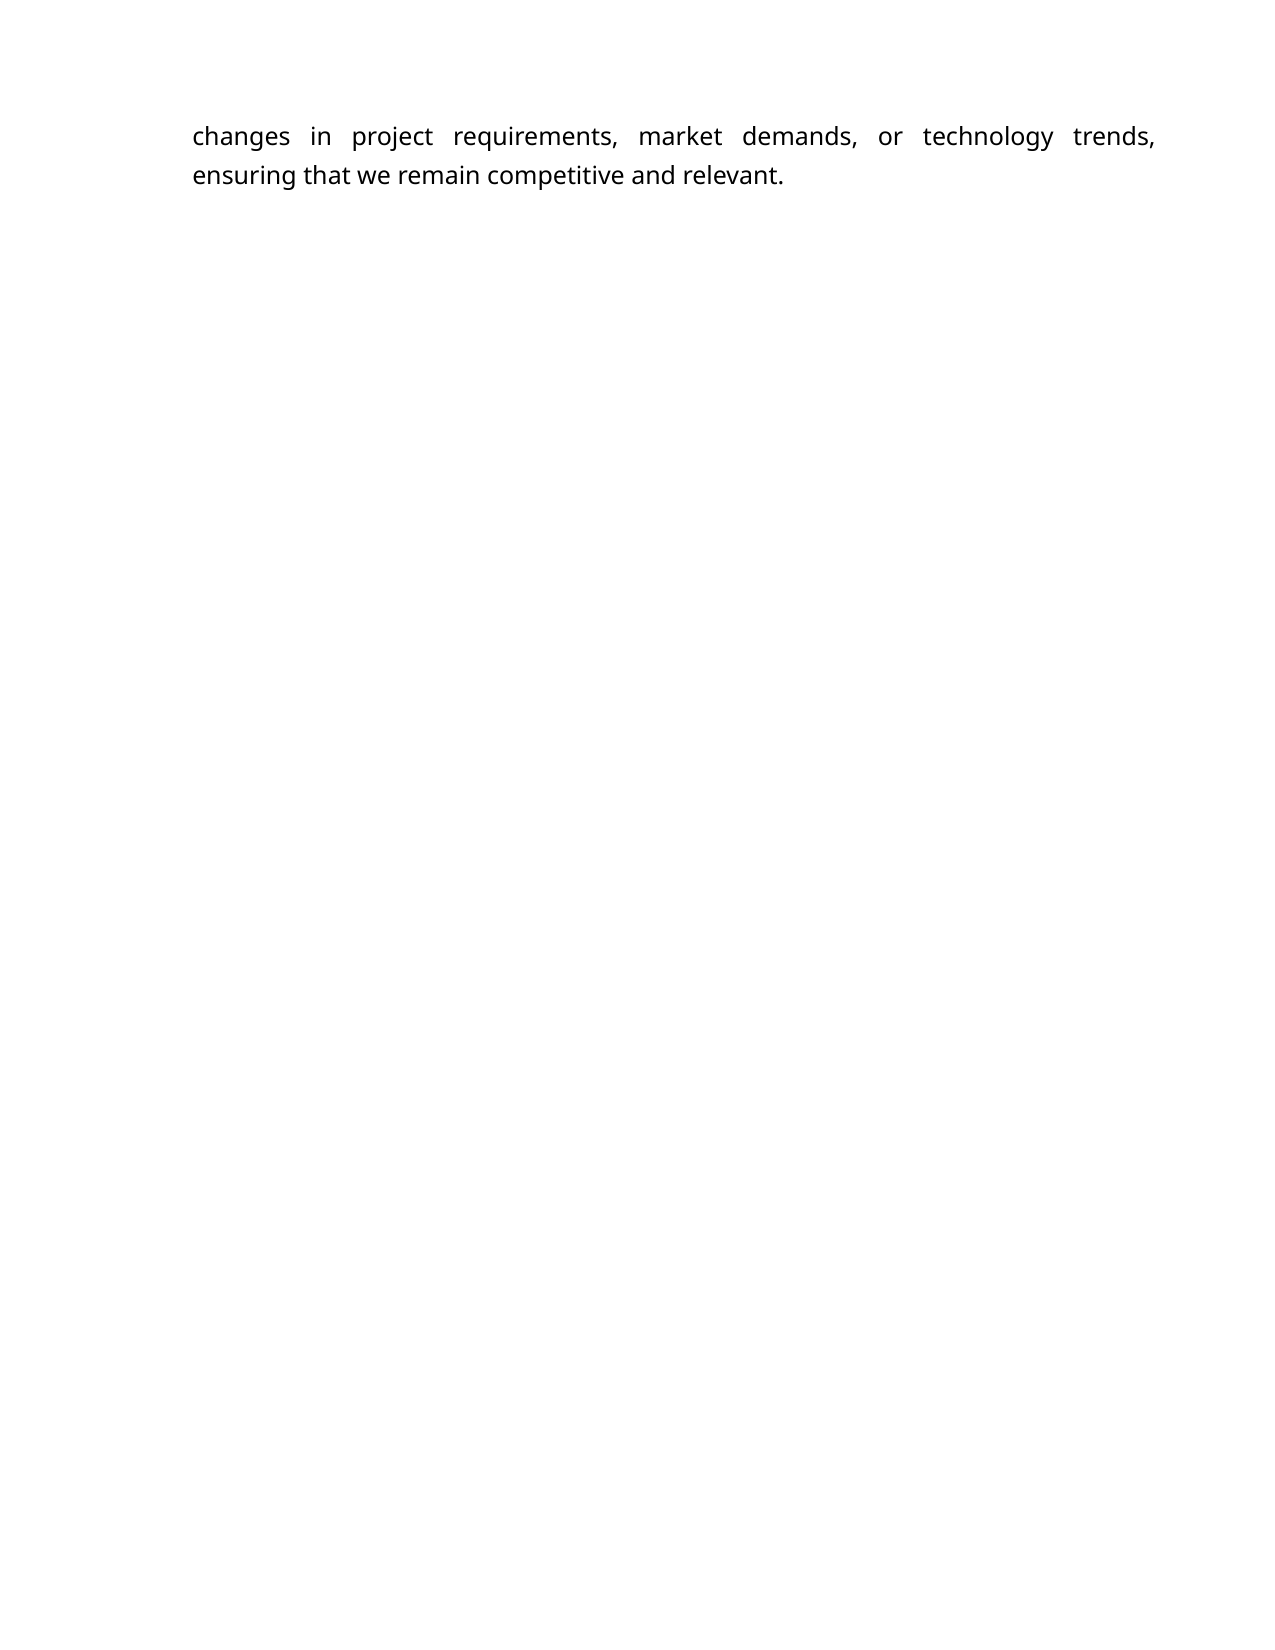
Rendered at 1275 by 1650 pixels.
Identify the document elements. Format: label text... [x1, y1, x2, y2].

list changes in project requirements, market demands, or technology trends, ensuring that we remain competitive and relevant. [162, 118, 1157, 191]
